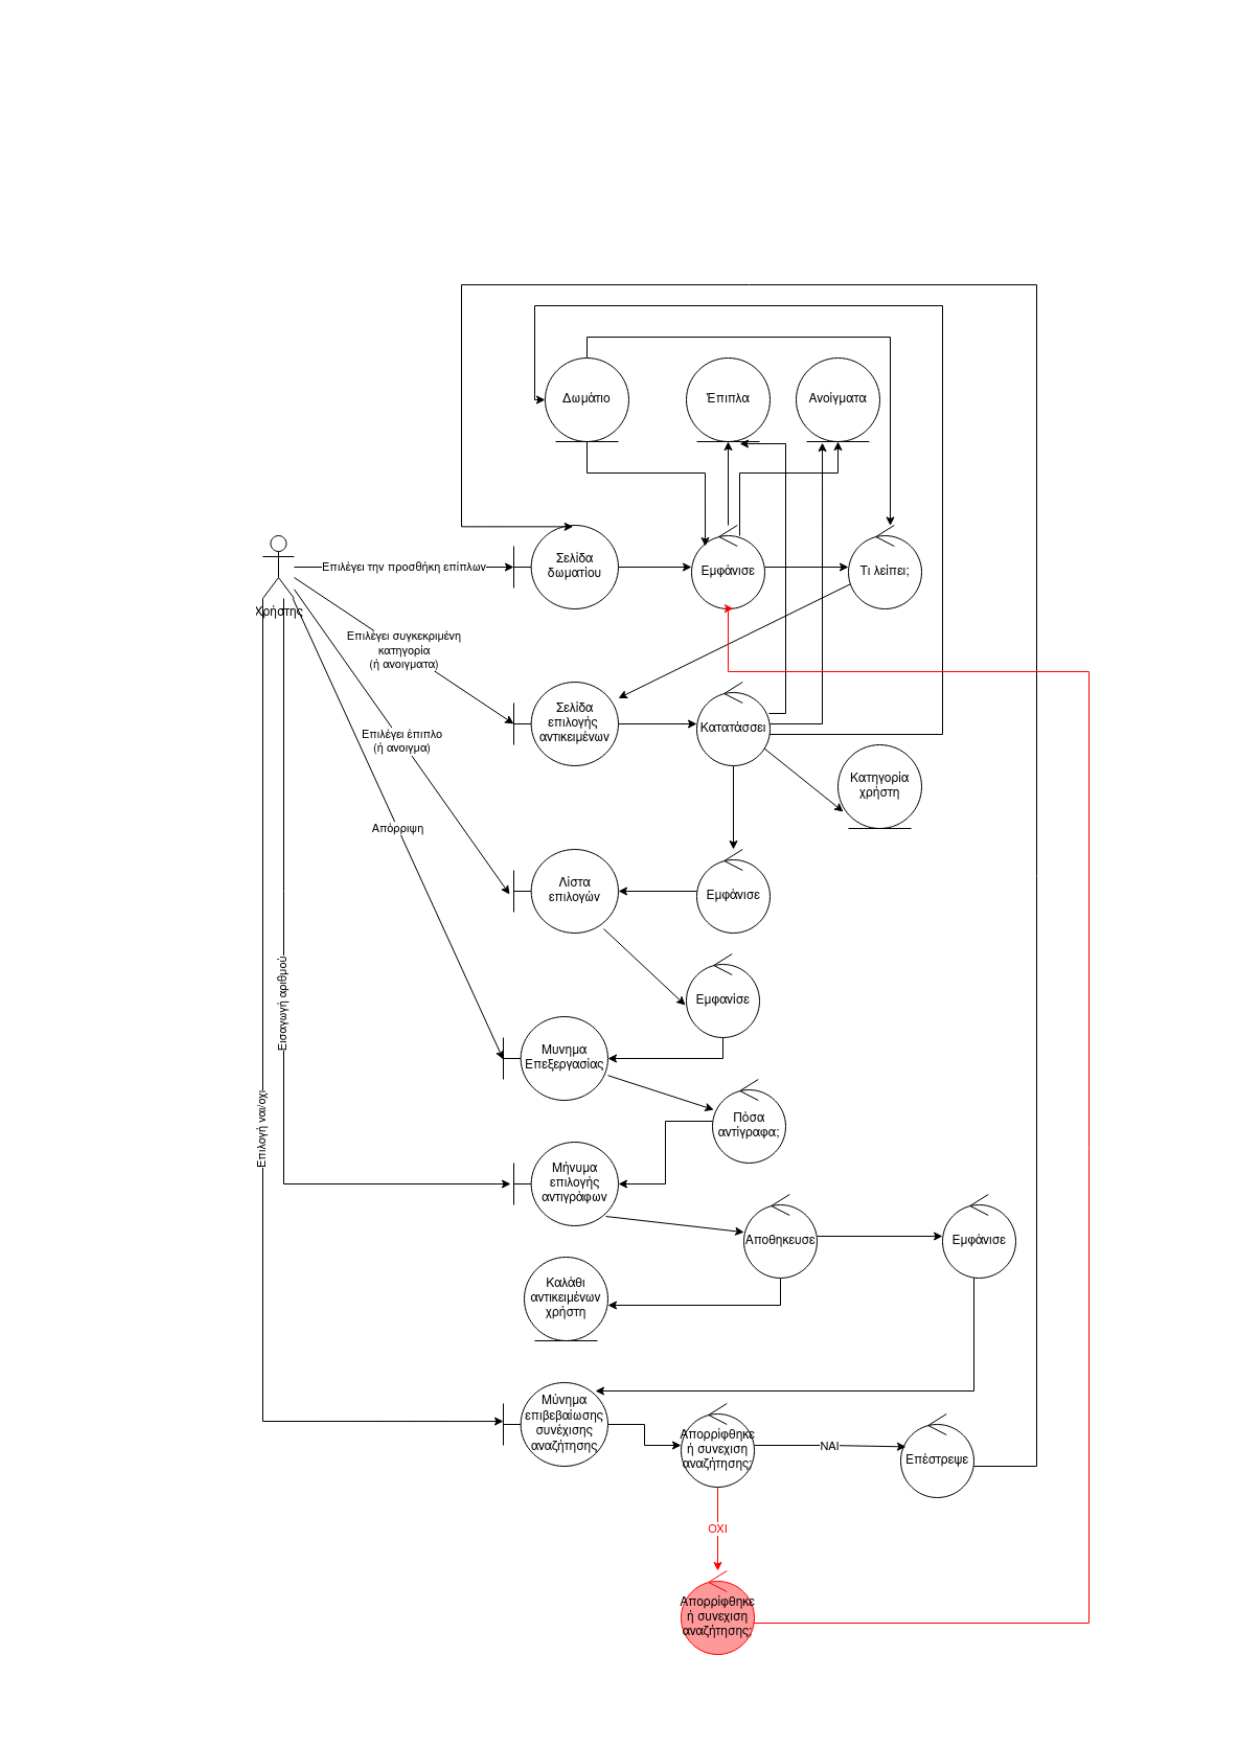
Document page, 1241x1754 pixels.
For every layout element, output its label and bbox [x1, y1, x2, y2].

picture [256, 277, 1100, 1655]
